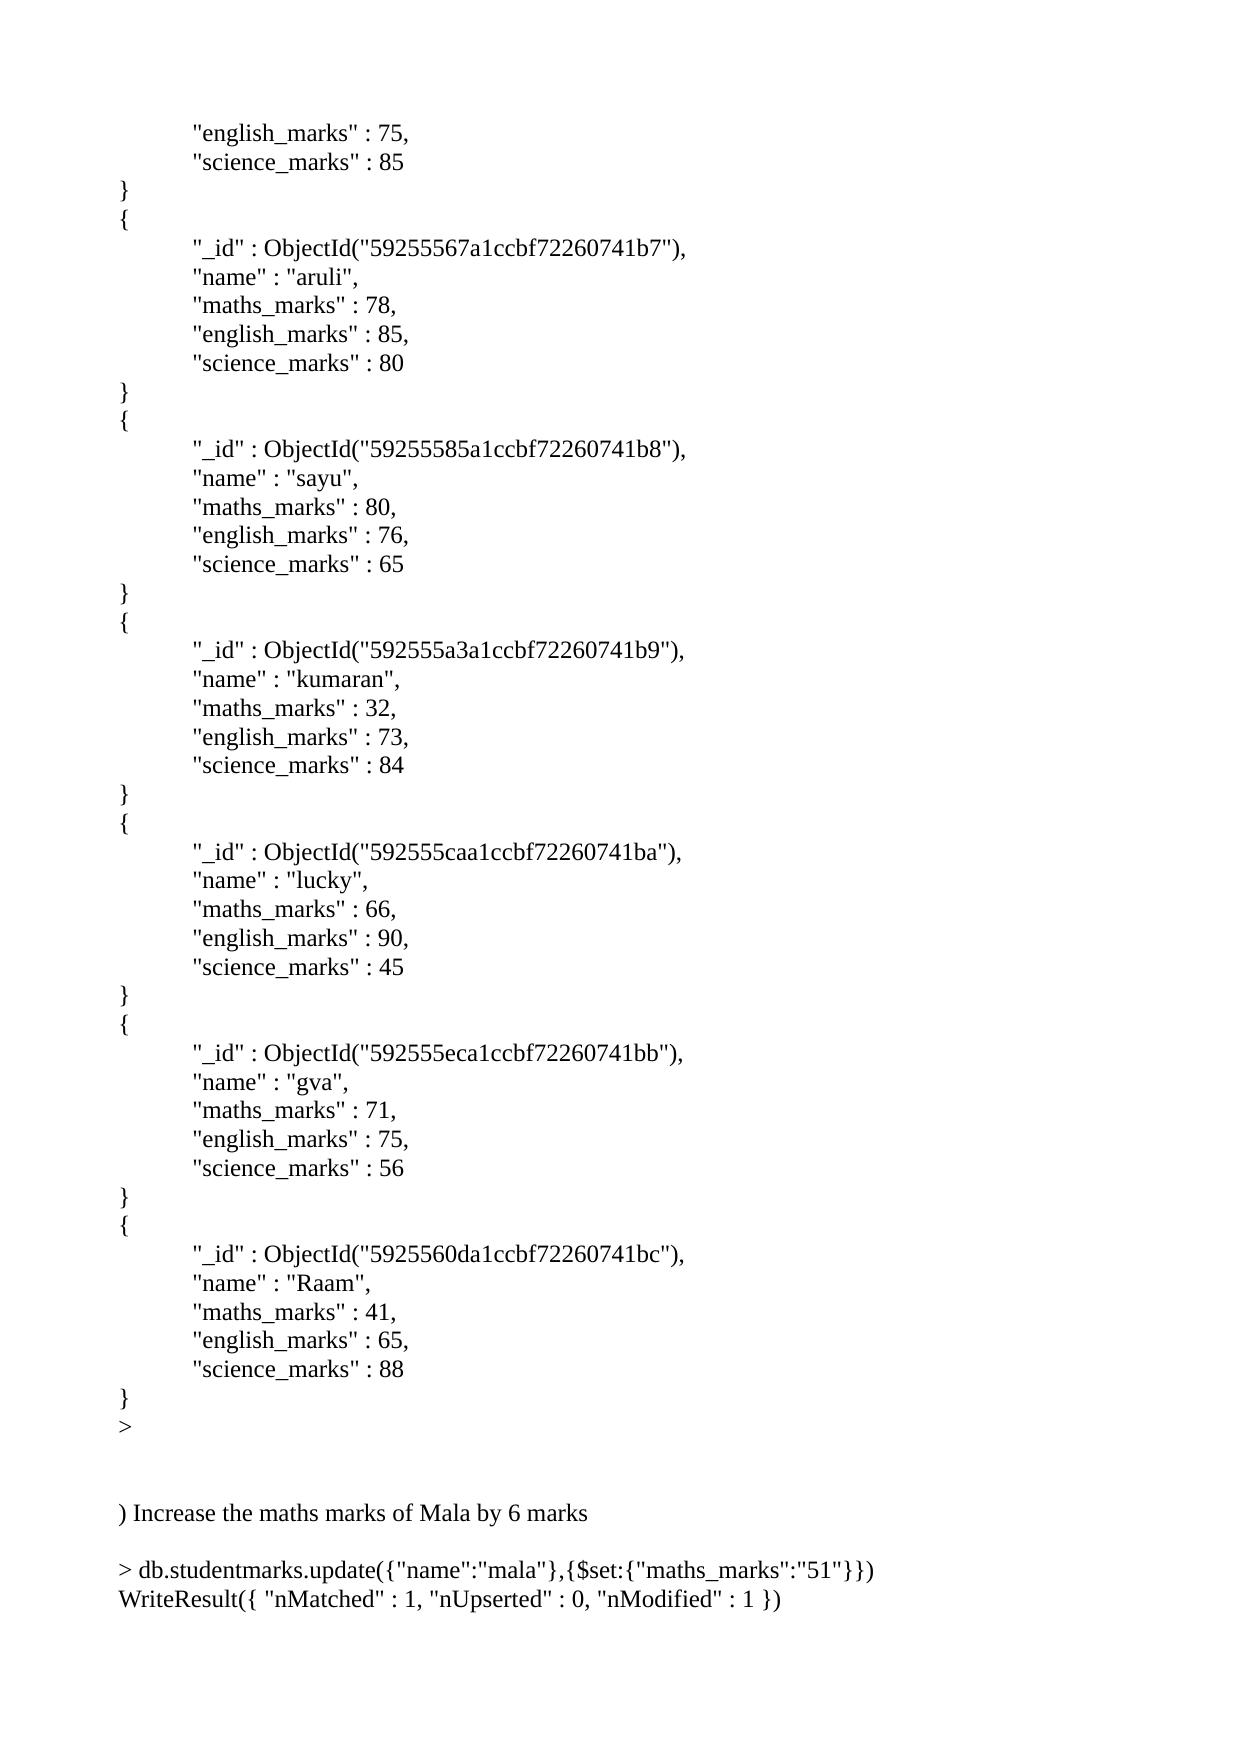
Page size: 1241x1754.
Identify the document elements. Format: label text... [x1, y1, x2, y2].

text "maths_marks" : 66, [118, 894, 1122, 923]
text "science_marks" : 65 [118, 549, 1122, 578]
text "name" : "lucky", [118, 866, 1122, 894]
text "english_marks" : 75, [118, 118, 1122, 147]
text } [118, 1383, 1122, 1412]
text } [118, 981, 1122, 1009]
text { [118, 607, 1122, 636]
text "_id" : ObjectId("592555eca1ccbf72260741bb"), [118, 1038, 1122, 1067]
text "_id" : ObjectId("592555caa1ccbf72260741ba"), [118, 837, 1122, 866]
text "science_marks" : 84 [118, 751, 1122, 779]
text "_id" : ObjectId("59255567a1ccbf72260741b7"), [118, 233, 1122, 262]
text "science_marks" : 80 [118, 348, 1122, 377]
text "name" : "aruli", [118, 262, 1122, 291]
text ) Increase the maths marks of Mala by 6 marks [118, 1498, 1122, 1527]
text "name" : "sayu", [118, 463, 1122, 492]
text > db.studentmarks.update({"name":"mala"},{$set:{"maths_marks":"51"}}) [118, 1556, 1122, 1584]
text "maths_marks" : 80, [118, 492, 1122, 521]
text "_id" : ObjectId("59255585a1ccbf72260741b8"), [118, 434, 1122, 463]
text { [118, 808, 1122, 837]
text { [118, 406, 1122, 434]
text { [118, 1009, 1122, 1038]
text } [118, 1182, 1122, 1211]
text } [118, 779, 1122, 808]
text { [118, 204, 1122, 233]
text "maths_marks" : 41, [118, 1297, 1122, 1326]
text "science_marks" : 88 [118, 1354, 1122, 1383]
text "name" : "Raam", [118, 1268, 1122, 1297]
text "english_marks" : 73, [118, 722, 1122, 751]
text "english_marks" : 76, [118, 521, 1122, 549]
text "english_marks" : 85, [118, 319, 1122, 348]
text } [118, 176, 1122, 204]
text > [118, 1412, 1122, 1441]
text "english_marks" : 90, [118, 923, 1122, 952]
text "name" : "gva", [118, 1067, 1122, 1096]
text "science_marks" : 56 [118, 1153, 1122, 1182]
text "science_marks" : 85 [118, 147, 1122, 176]
text WriteResult({ "nMatched" : 1, "nUpserted" : 0, "nModified" : 1 }) [118, 1584, 1122, 1613]
text "maths_marks" : 71, [118, 1096, 1122, 1124]
text "science_marks" : 45 [118, 952, 1122, 981]
text } [118, 377, 1122, 406]
text "_id" : ObjectId("5925560da1ccbf72260741bc"), [118, 1239, 1122, 1268]
text "maths_marks" : 78, [118, 291, 1122, 319]
text "name" : "kumaran", [118, 664, 1122, 693]
text "_id" : ObjectId("592555a3a1ccbf72260741b9"), [118, 636, 1122, 664]
text } [118, 578, 1122, 607]
text "english_marks" : 75, [118, 1124, 1122, 1153]
text { [118, 1211, 1122, 1239]
text "english_marks" : 65, [118, 1326, 1122, 1354]
text "maths_marks" : 32, [118, 693, 1122, 722]
